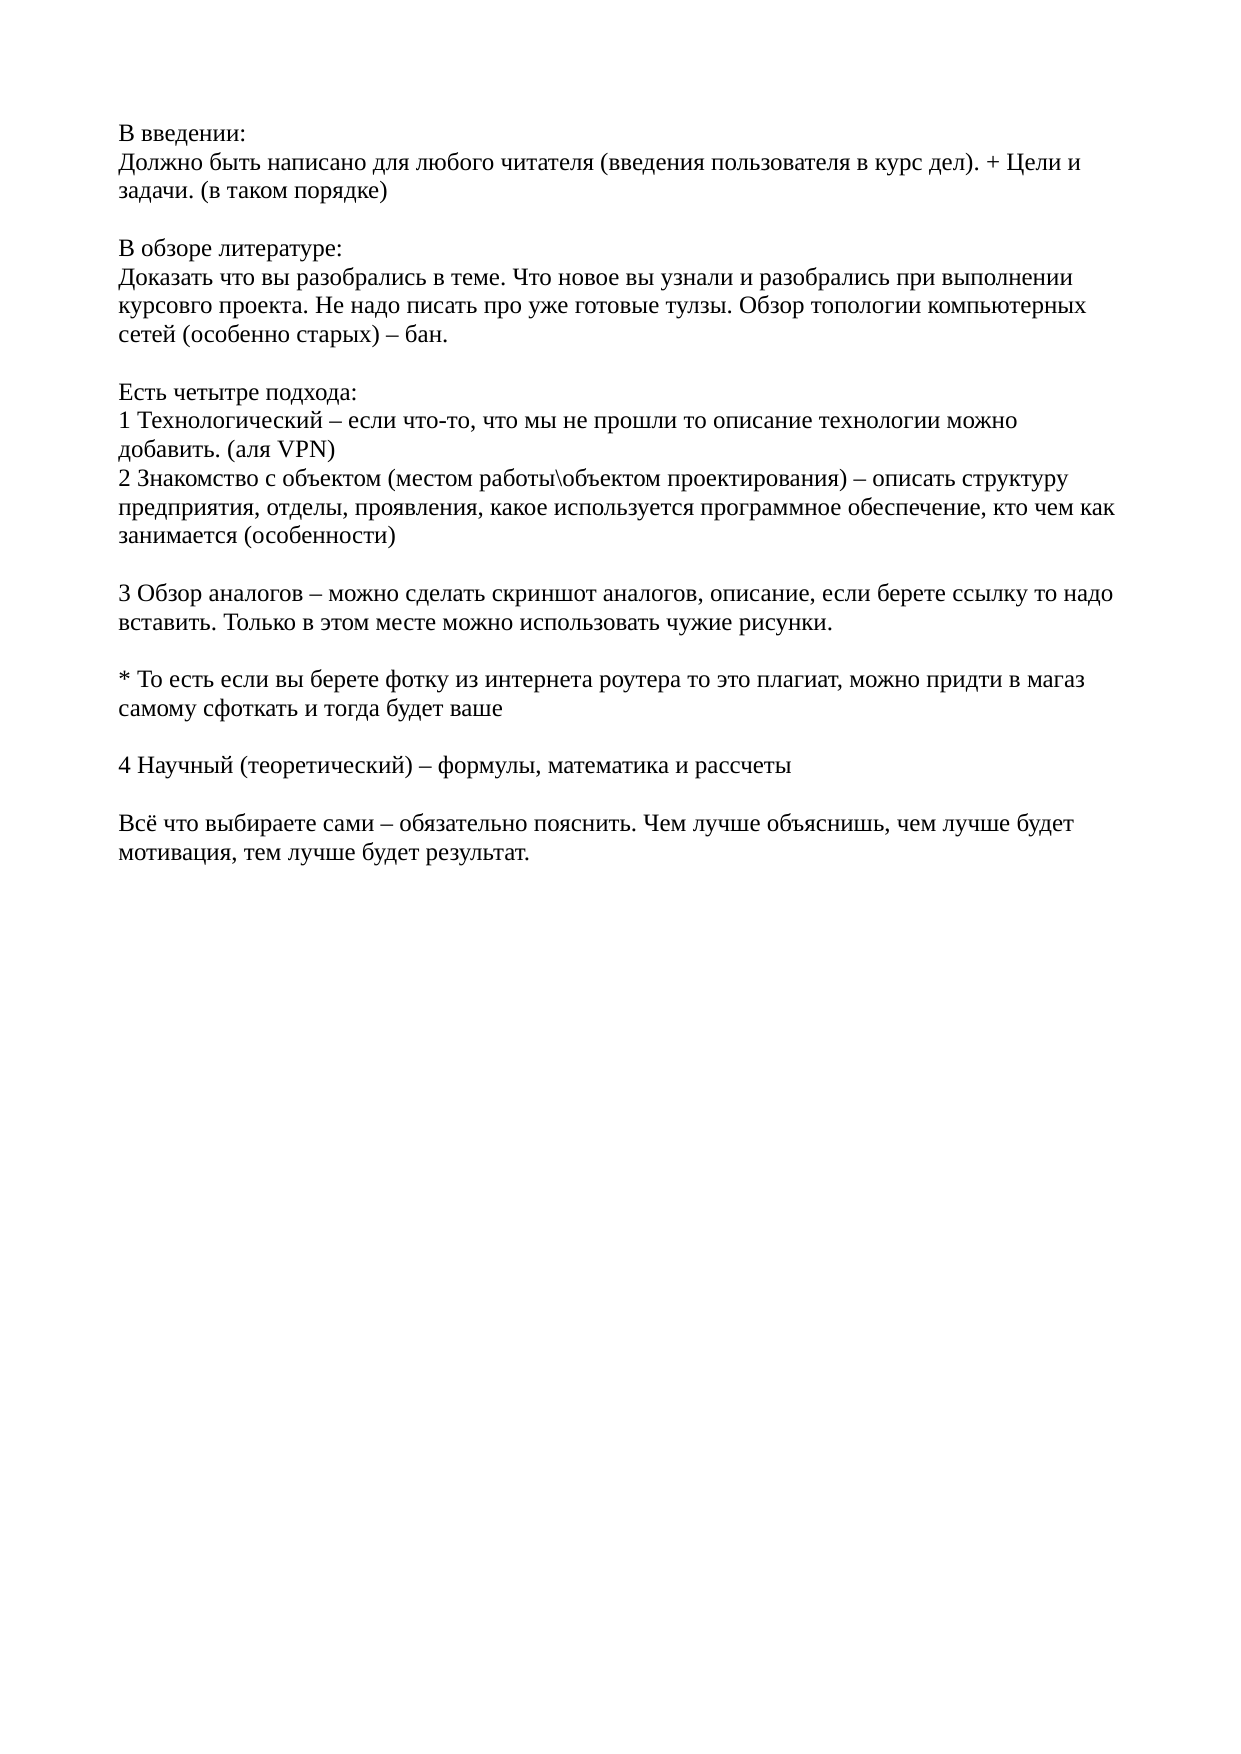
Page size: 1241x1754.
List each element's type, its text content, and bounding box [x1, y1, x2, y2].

text 1 Технологический – если что-то, что мы не прошли то описание технологии можно добавить. (аля VPN) [118, 406, 1122, 463]
text Всё что выбираете сами – обязательно пояснить. Чем лучше объяснишь, чем лучше будет мотивация, тем лучше будет результат. [118, 808, 1122, 866]
text Должно быть написано для любого читателя (введения пользователя в курс дел). + Цели и задачи. (в таком порядке) [118, 147, 1122, 204]
text В введении: [118, 118, 1122, 147]
text 2 Знакомство с объектом (местом работы\объектом проектирования) – описать структуру предприятия, отделы, проявления, какое используется программное обеспечение, кто чем как занимается (особенности) [118, 463, 1122, 549]
text 4 Научный (теоретический) – формулы, математика и рассчеты [118, 751, 1122, 779]
text В обзоре литературе: [118, 233, 1122, 262]
text 3 Обзор аналогов – можно сделать скриншот аналогов, описание, если берете ссылку то надо вставить. Только в этом месте можно использовать чужие рисунки. [118, 578, 1122, 636]
text Доказать что вы разобрались в теме. Что новое вы узнали и разобрались при выполнении курсовго проекта. Не надо писать про уже готовые тулзы. Обзор топологии компьютерных сетей (особенно старых) – бан. [118, 262, 1122, 348]
text Есть четытре подхода: [118, 377, 1122, 406]
text * То есть если вы берете фотку из интернета роутера то это плагиат, можно придти в магаз самому сфоткать и тогда будет ваше [118, 664, 1122, 722]
